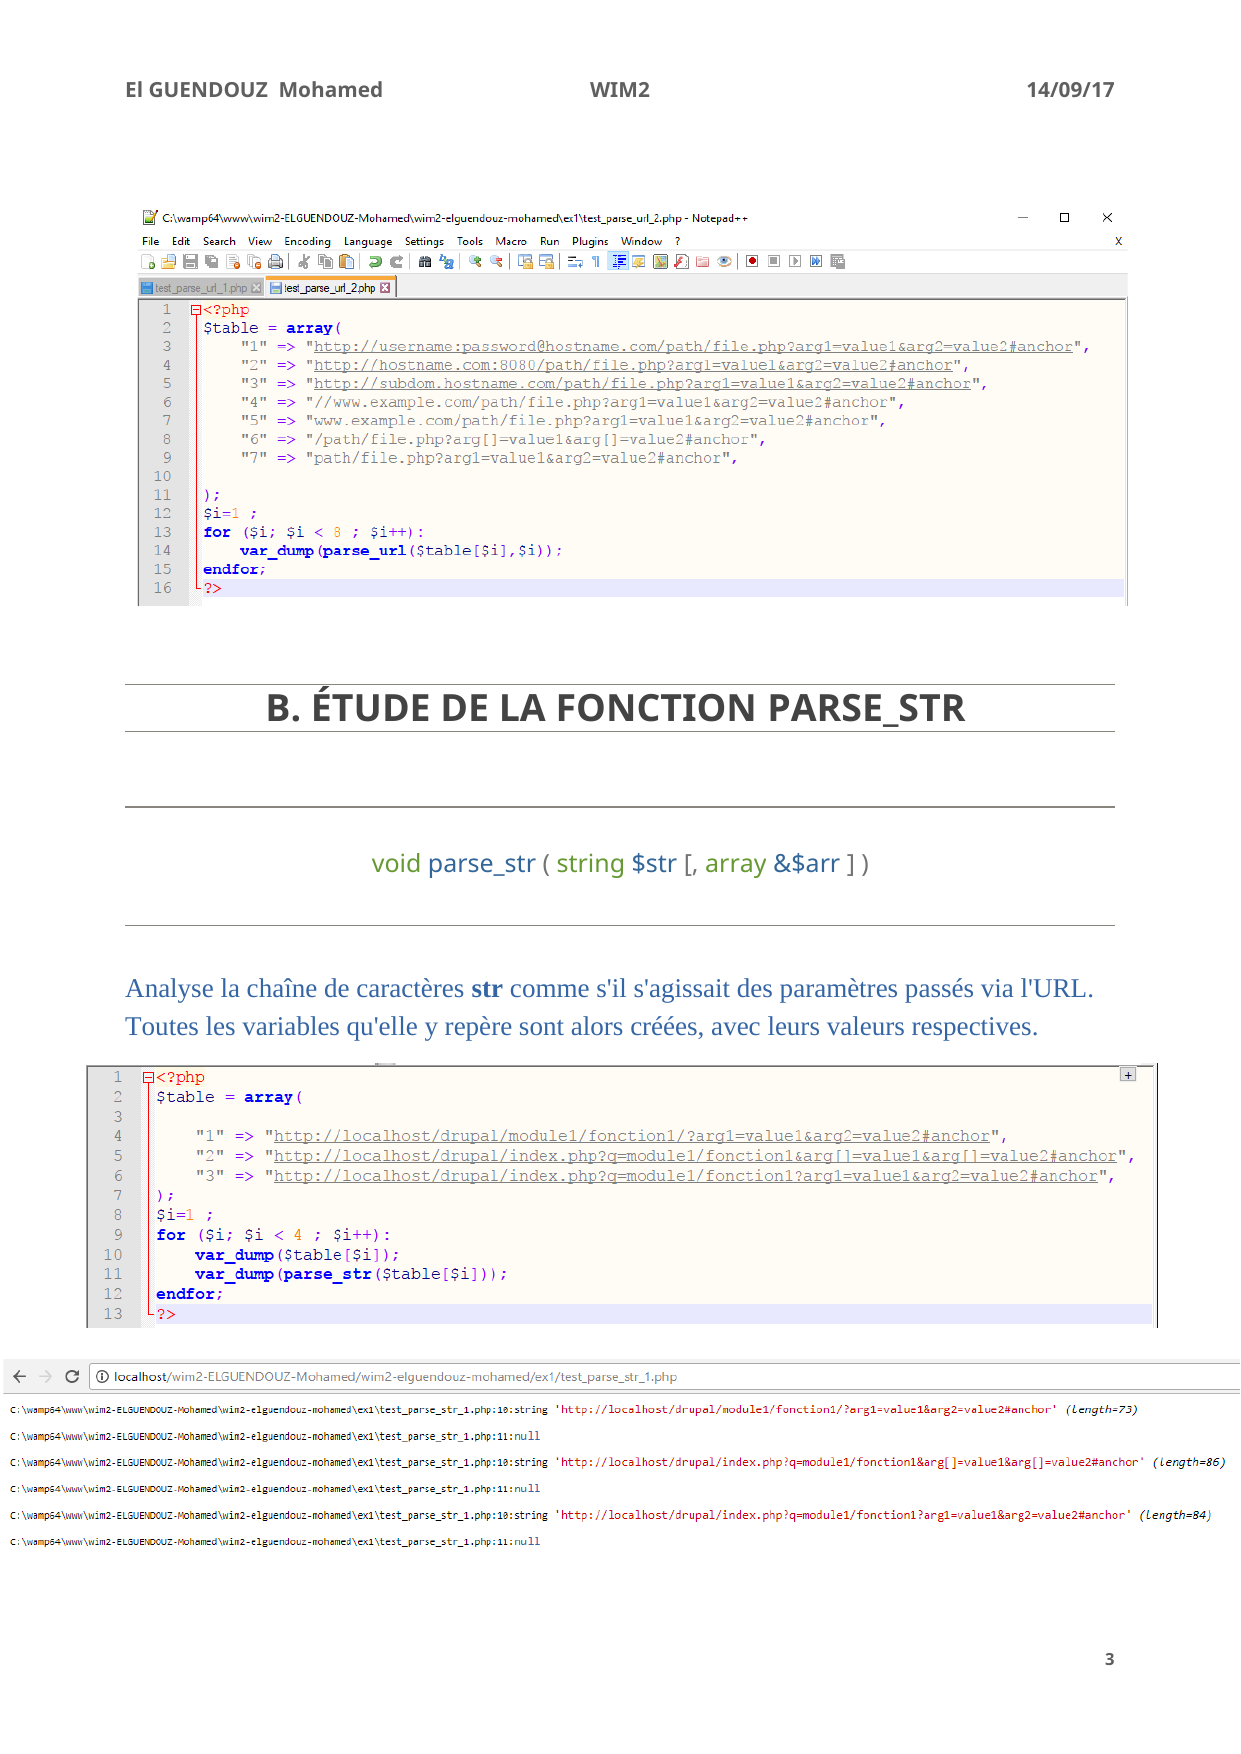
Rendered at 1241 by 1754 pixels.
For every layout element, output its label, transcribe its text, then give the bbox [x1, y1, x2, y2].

picture [137, 205, 1128, 606]
subtitle B. Étude de la fonction parse_str [125, 685, 1115, 731]
text Analyse la chaîne de caractères str comme s'il s'agissait des paramètres passés via l'URL. Toutes les variables qu'elle y repère sont alors créées, avec leurs valeurs respectives. [125, 972, 1115, 1041]
picture [3, 1359, 1241, 1557]
subtitle void parse_str ( string $str [, array &$arr ] ) [125, 808, 1115, 925]
picture [83, 1063, 1158, 1328]
